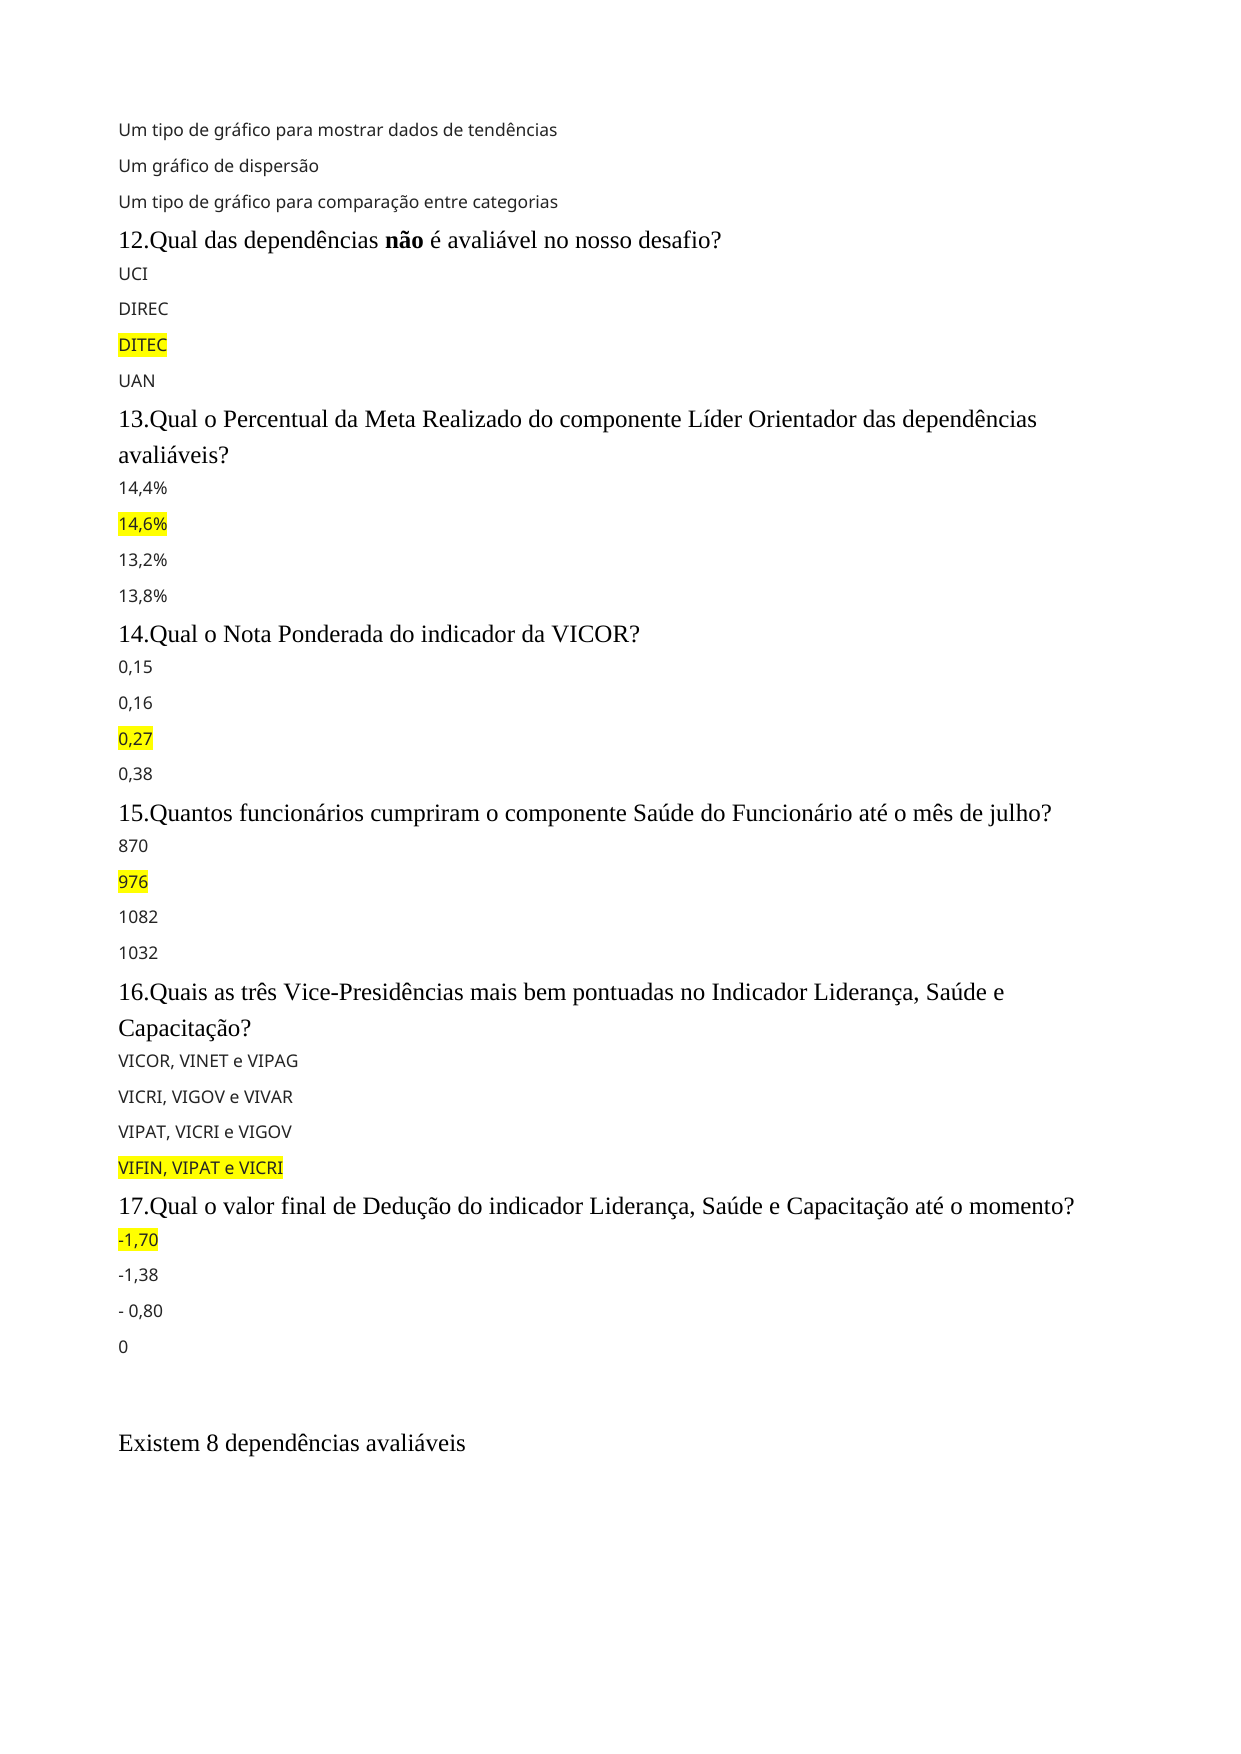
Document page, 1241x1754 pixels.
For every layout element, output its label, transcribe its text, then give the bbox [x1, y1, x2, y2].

text Um tipo de gráfico para comparação entre categorias [118, 189, 1122, 213]
text - 0,80 [118, 1299, 1122, 1323]
text 870 [118, 834, 1122, 858]
text VIFIN, VIPAT e VICRI [118, 1156, 1122, 1179]
text -1,70 [118, 1227, 1122, 1251]
text 14.Qual o Nota Ponderada do indicador da VICOR? [118, 619, 1122, 648]
text Um gráfico de dispersão [118, 154, 1122, 178]
text 0,15 [118, 655, 1122, 679]
text 1082 [118, 905, 1122, 929]
text 14,6% [118, 512, 1122, 536]
text 13.Qual o Percentual da Meta Realizado do componente Líder Orientador das dependências avaliáveis? [118, 404, 1122, 469]
text 16.Quais as três Vice-Presidências mais bem pontuadas no Indicador Liderança, Saúde e Capacitação? [118, 977, 1122, 1041]
text 0,38 [118, 762, 1122, 786]
text 17.Qual o valor final de Dedução do indicador Liderança, Saúde e Capacitação até o momento? [118, 1191, 1122, 1220]
text Um tipo de gráfico para mostrar dados de tendências [118, 118, 1122, 142]
text 14,4% [118, 476, 1122, 500]
text 0,27 [118, 726, 1122, 750]
text UAN [118, 368, 1122, 392]
text Existem 8 dependências avaliáveis [118, 1428, 1122, 1457]
text -1,38 [118, 1263, 1122, 1287]
text 0 [118, 1334, 1122, 1358]
text 13,2% [118, 547, 1122, 571]
text 1032 [118, 941, 1122, 965]
text DITEC [118, 333, 1122, 357]
text VICRI, VIGOV e VIVAR [118, 1084, 1122, 1108]
text DIREC [118, 297, 1122, 321]
text 0,16 [118, 691, 1122, 714]
text 15.Quantos funcionários cumpriram o componente Saúde do Funcionário até o mês de julho? [118, 798, 1122, 827]
text VIPAT, VICRI e VIGOV [118, 1120, 1122, 1144]
text 976 [118, 869, 1122, 893]
text 13,8% [118, 583, 1122, 607]
text VICOR, VINET e VIPAG [118, 1048, 1122, 1072]
text 12.Qual das dependências não é avaliável no nosso desafio? [118, 225, 1122, 254]
text UCI [118, 261, 1122, 285]
